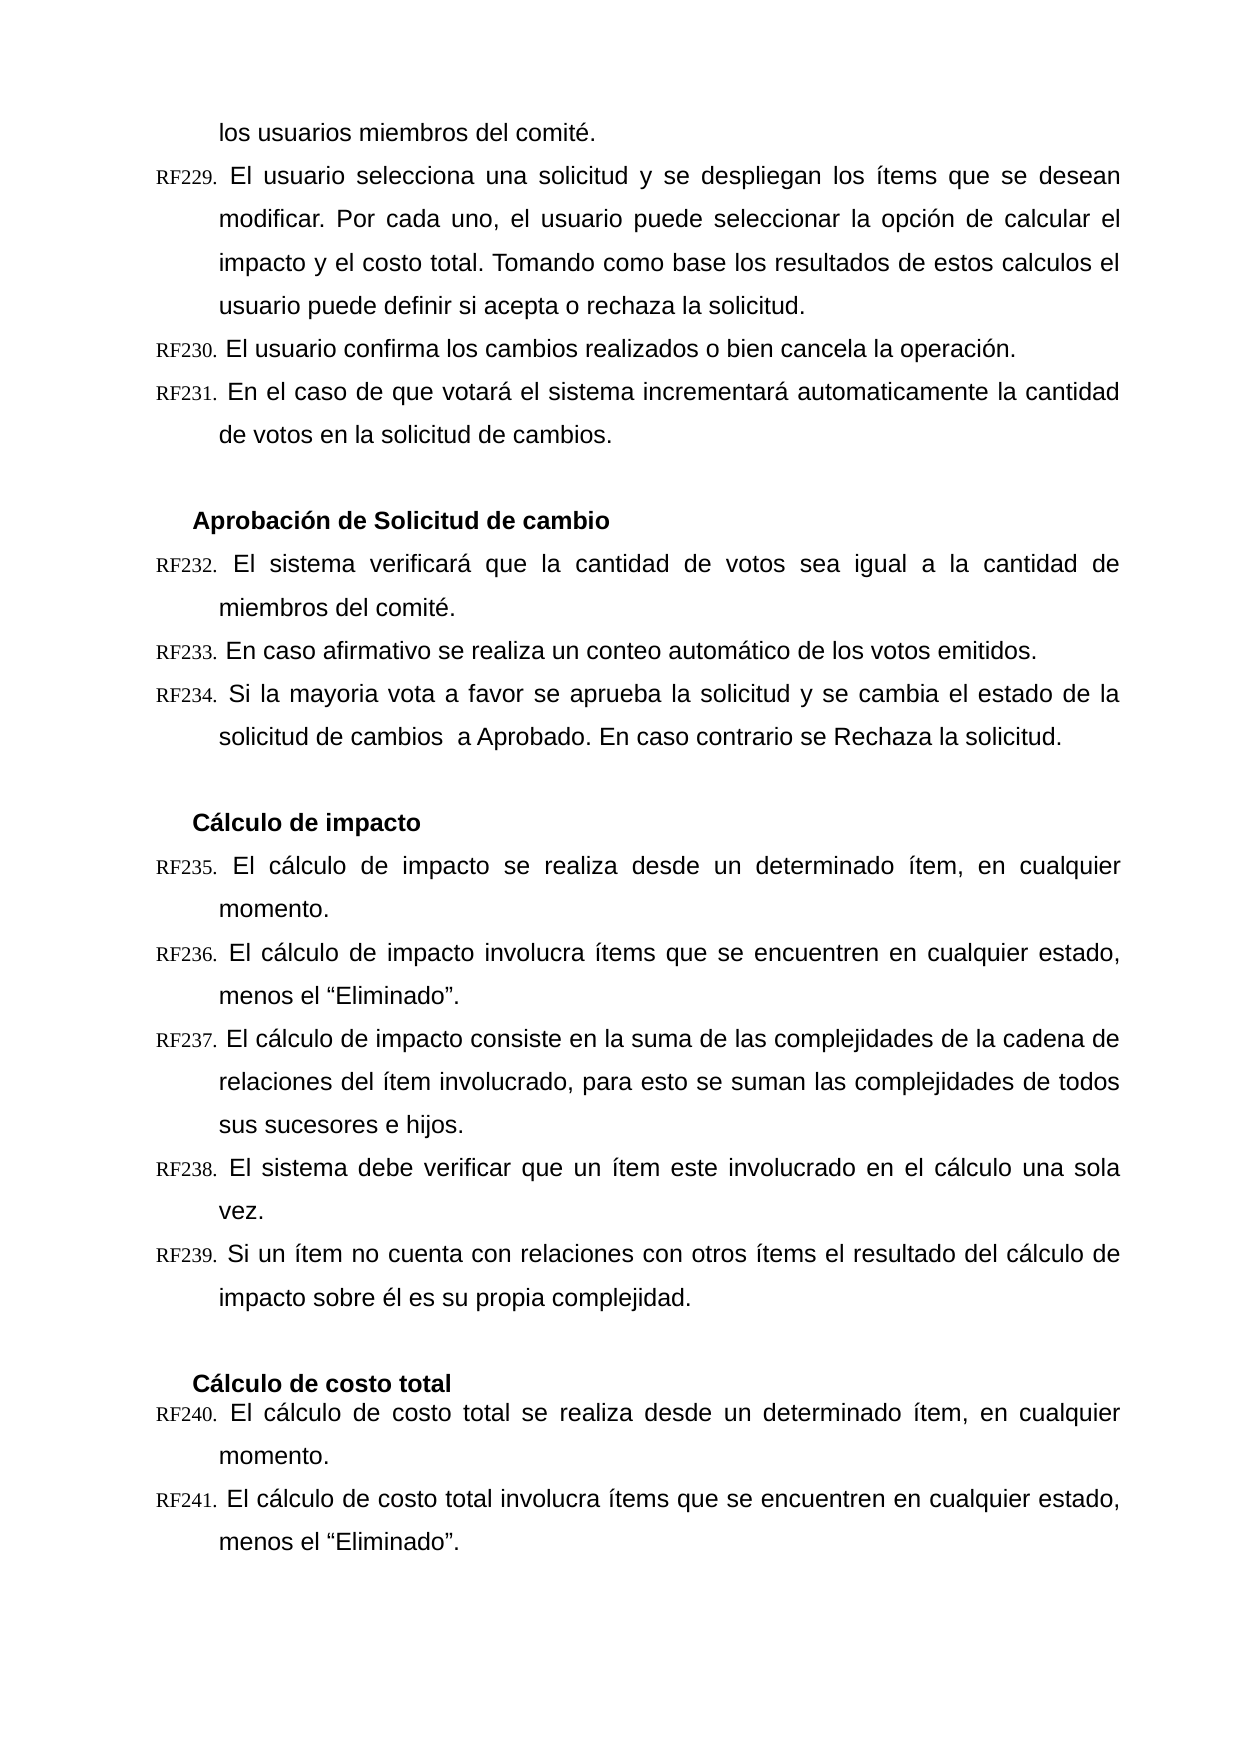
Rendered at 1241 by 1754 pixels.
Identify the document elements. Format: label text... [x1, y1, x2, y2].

text Cálculo de impacto [118, 808, 1122, 837]
list El cálculo de impacto se realiza desde un determinado ítem, en cualquier momento. [156, 851, 1122, 923]
text Cálculo de costo total [118, 1369, 1122, 1397]
list Si la mayoria vota a favor se aprueba la solicitud y se cambia el estado de la solicitud de cambios a Aprobado. En caso contrario se Rechaza la solicitud. [156, 679, 1122, 751]
list El cálculo de costo total involucra ítems que se encuentren en cualquier estado, menos el “Eliminado”. [156, 1484, 1122, 1556]
list En caso afirmativo se realiza un conteo automático de los votos emitidos. [156, 636, 1122, 664]
list El usuario selecciona una solicitud y se despliegan los ítems que se desean modificar. Por cada uno, el usuario puede seleccionar la opción de calcular el impacto y el costo total. Tomando como base los resultados de estos calculos el usuario puede definir si acepta o rechaza la solicitud. [156, 161, 1122, 319]
list los usuarios miembros del comité. [156, 118, 1122, 147]
list El cálculo de costo total se realiza desde un determinado ítem, en cualquier momento. [156, 1397, 1122, 1469]
list El cálculo de impacto consiste en la suma de las complejidades de la cadena de relaciones del ítem involucrado, para esto se suman las complejidades de todos sus sucesores e hijos. [156, 1024, 1122, 1139]
list Si un ítem no cuenta con relaciones con otros ítems el resultado del cálculo de impacto sobre él es su propia complejidad. [156, 1239, 1122, 1311]
list El sistema debe verificar que un ítem este involucrado en el cálculo una sola vez. [156, 1153, 1122, 1225]
list En el caso de que votará el sistema incrementará automaticamente la cantidad de votos en la solicitud de cambios. [156, 377, 1122, 449]
list El usuario confirma los cambios realizados o bien cancela la operación. [156, 334, 1122, 362]
list El cálculo de impacto involucra ítems que se encuentren en cualquier estado, menos el “Eliminado”. [156, 937, 1122, 1009]
text Aprobación de Solicitud de cambio [118, 506, 1122, 535]
list El sistema verificará que la cantidad de votos sea igual a la cantidad de miembros del comité. [156, 549, 1122, 621]
